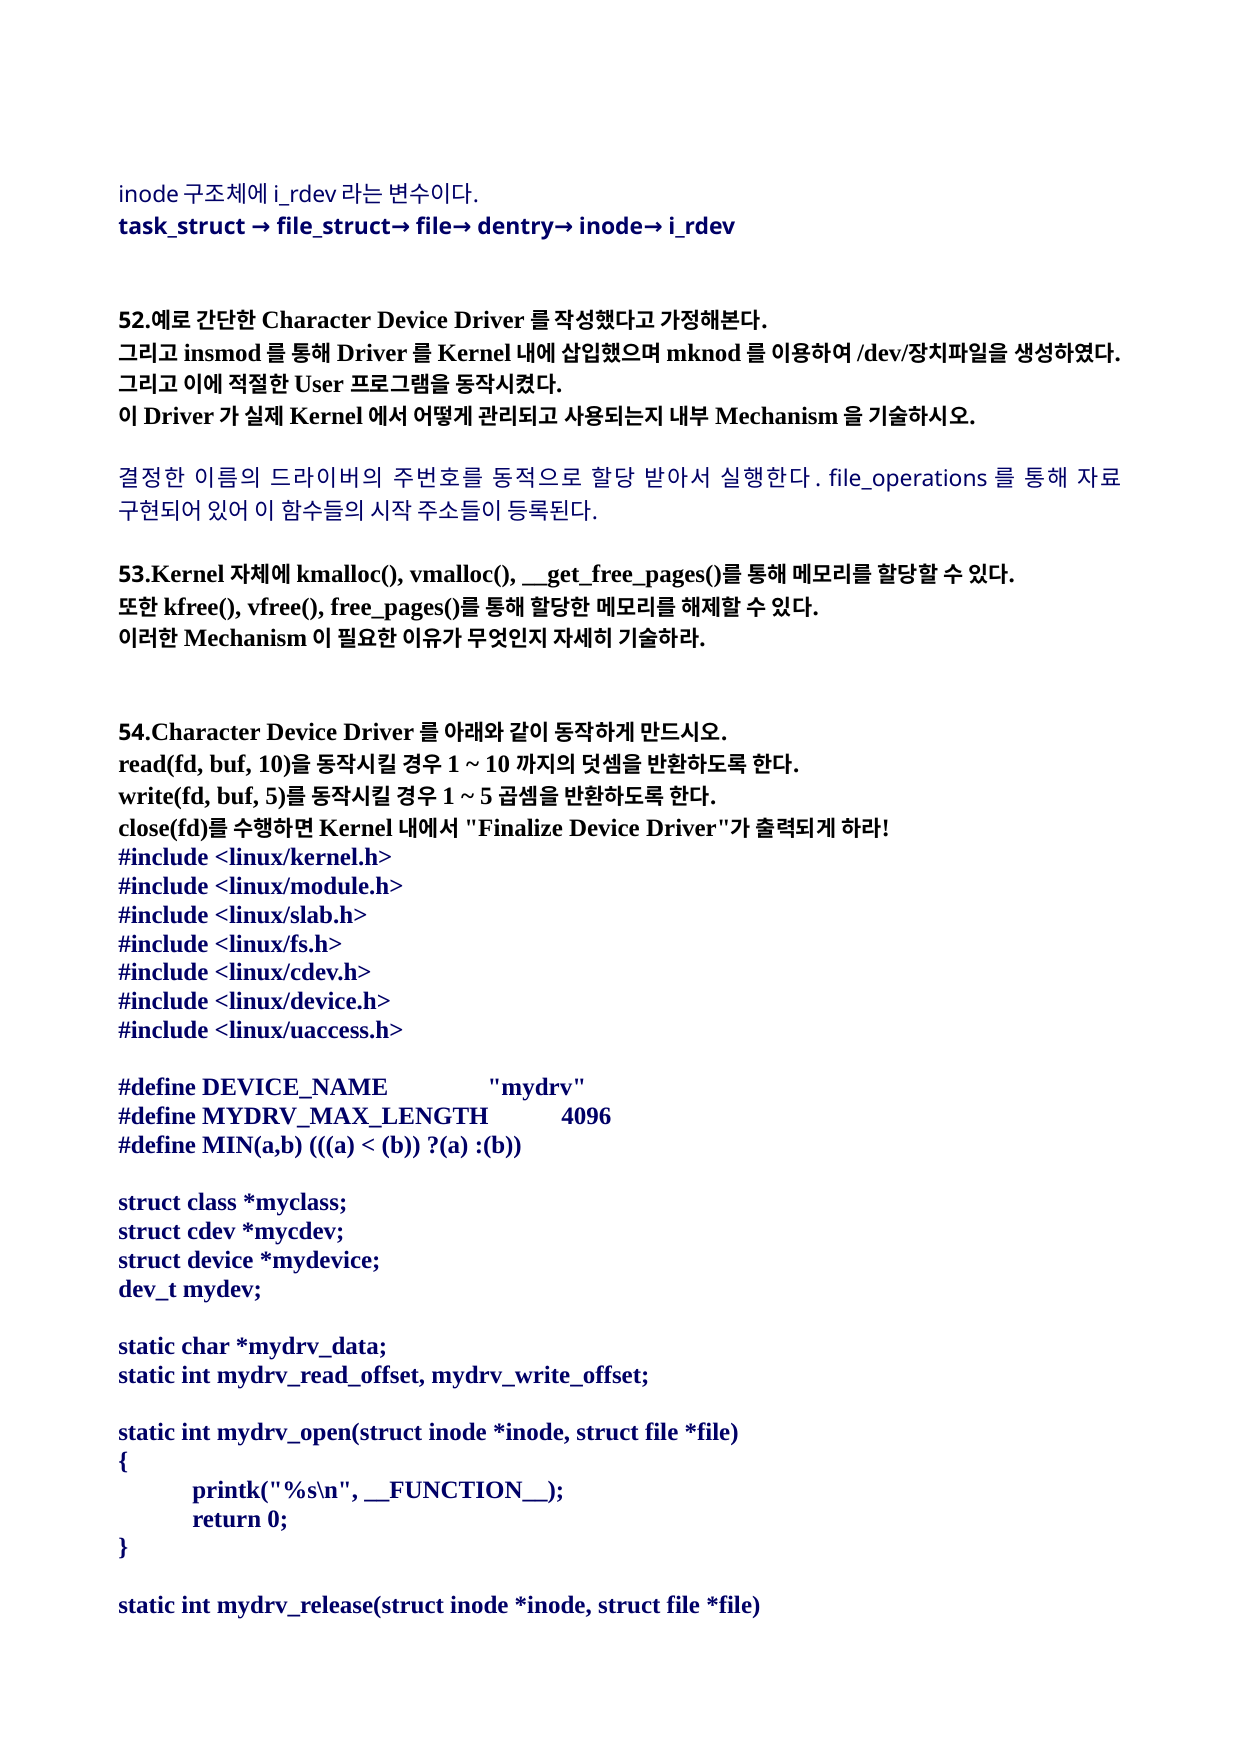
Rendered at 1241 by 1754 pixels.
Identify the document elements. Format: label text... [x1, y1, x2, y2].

text printk("%s\n", __FUNCTION__); [118, 1475, 1122, 1504]
text close(fd)를 수행하면 Kernel 내에서 "Finalize Device Driver"가 출력되게 하라! [118, 811, 1122, 842]
text inode구조체에 i_rdev라는 변수이다. [118, 176, 1122, 210]
text 54.Character Device Driver를 아래와 같이 동작하게 만드시오. [118, 715, 1122, 747]
text struct class *myclass; [118, 1187, 1122, 1216]
text return 0; [118, 1504, 1122, 1532]
text { [118, 1446, 1122, 1475]
text static char *mydrv_data; [118, 1331, 1122, 1360]
text 53.Kernel 자체에 kmalloc(), vmalloc(), __get_free_pages()를 통해 메모리를 할당할 수 있다. [118, 557, 1122, 589]
text #include <linux/module.h> [118, 871, 1122, 900]
text 52.예로 간단한 Character Device Driver를 작성했다고 가정해본다. [118, 303, 1122, 336]
text #define DEVICE_NAME "mydrv" [118, 1072, 1122, 1101]
text 그리고 insmod를 통해 Driver를 Kernel내에 삽입했으며mknod를 이용하여 /dev/장치파일을 생성하였다.그리고 이에 적절한 User 프로그램을 동작시켰다. [118, 336, 1122, 399]
text task_struct → file_struct→ file→ dentry→ inode→ i_rdev [118, 210, 1122, 241]
text dev_t mydev; [118, 1274, 1122, 1302]
text } [118, 1532, 1122, 1561]
text write(fd, buf, 5)를 동작시킬 경우 1 ~ 5 곱셈을 반환하도록 한다. [118, 779, 1122, 811]
text #include <linux/kernel.h> [118, 842, 1122, 871]
text read(fd, buf, 10)을 동작시킬 경우 1 ~ 10 까지의 덧셈을 반환하도록 한다. [118, 747, 1122, 779]
text 이러한 Mechanism이 필요한 이유가 무엇인지 자세히 기술하라. [118, 621, 1122, 653]
text 또한 kfree(), vfree(), free_pages()를 통해 할당한 메모리를 해제할 수 있다. [118, 589, 1122, 621]
text #include <linux/cdev.h> [118, 957, 1122, 986]
text struct device *mydevice; [118, 1245, 1122, 1274]
text static int mydrv_release(struct inode *inode, struct file *file) [118, 1590, 1122, 1619]
text struct cdev *mycdev; [118, 1216, 1122, 1245]
text #include <linux/slab.h> [118, 900, 1122, 929]
text #define MYDRV_MAX_LENGTH 4096 [118, 1101, 1122, 1130]
text #include <linux/fs.h> [118, 929, 1122, 957]
text #include <linux/uaccess.h> [118, 1015, 1122, 1044]
text 이 Driver가 실제 Kernel에서 어떻게 관리되고 사용되는지 내부 Mechanism을 기술하시오. [118, 399, 1122, 431]
text 결정한 이름의 드라이버의 주번호를 동적으로 할당 받아서 실행한다. file_operations를 통해 자료 구현되어 있어 이 함수들의 시작 주소들이 등록된다. [118, 459, 1122, 526]
text static int mydrv_open(struct inode *inode, struct file *file) [118, 1417, 1122, 1446]
text #define MIN(a,b) (((a) < (b)) ?(a) :(b)) [118, 1130, 1122, 1159]
text static int mydrv_read_offset, mydrv_write_offset; [118, 1360, 1122, 1389]
text #include <linux/device.h> [118, 986, 1122, 1015]
